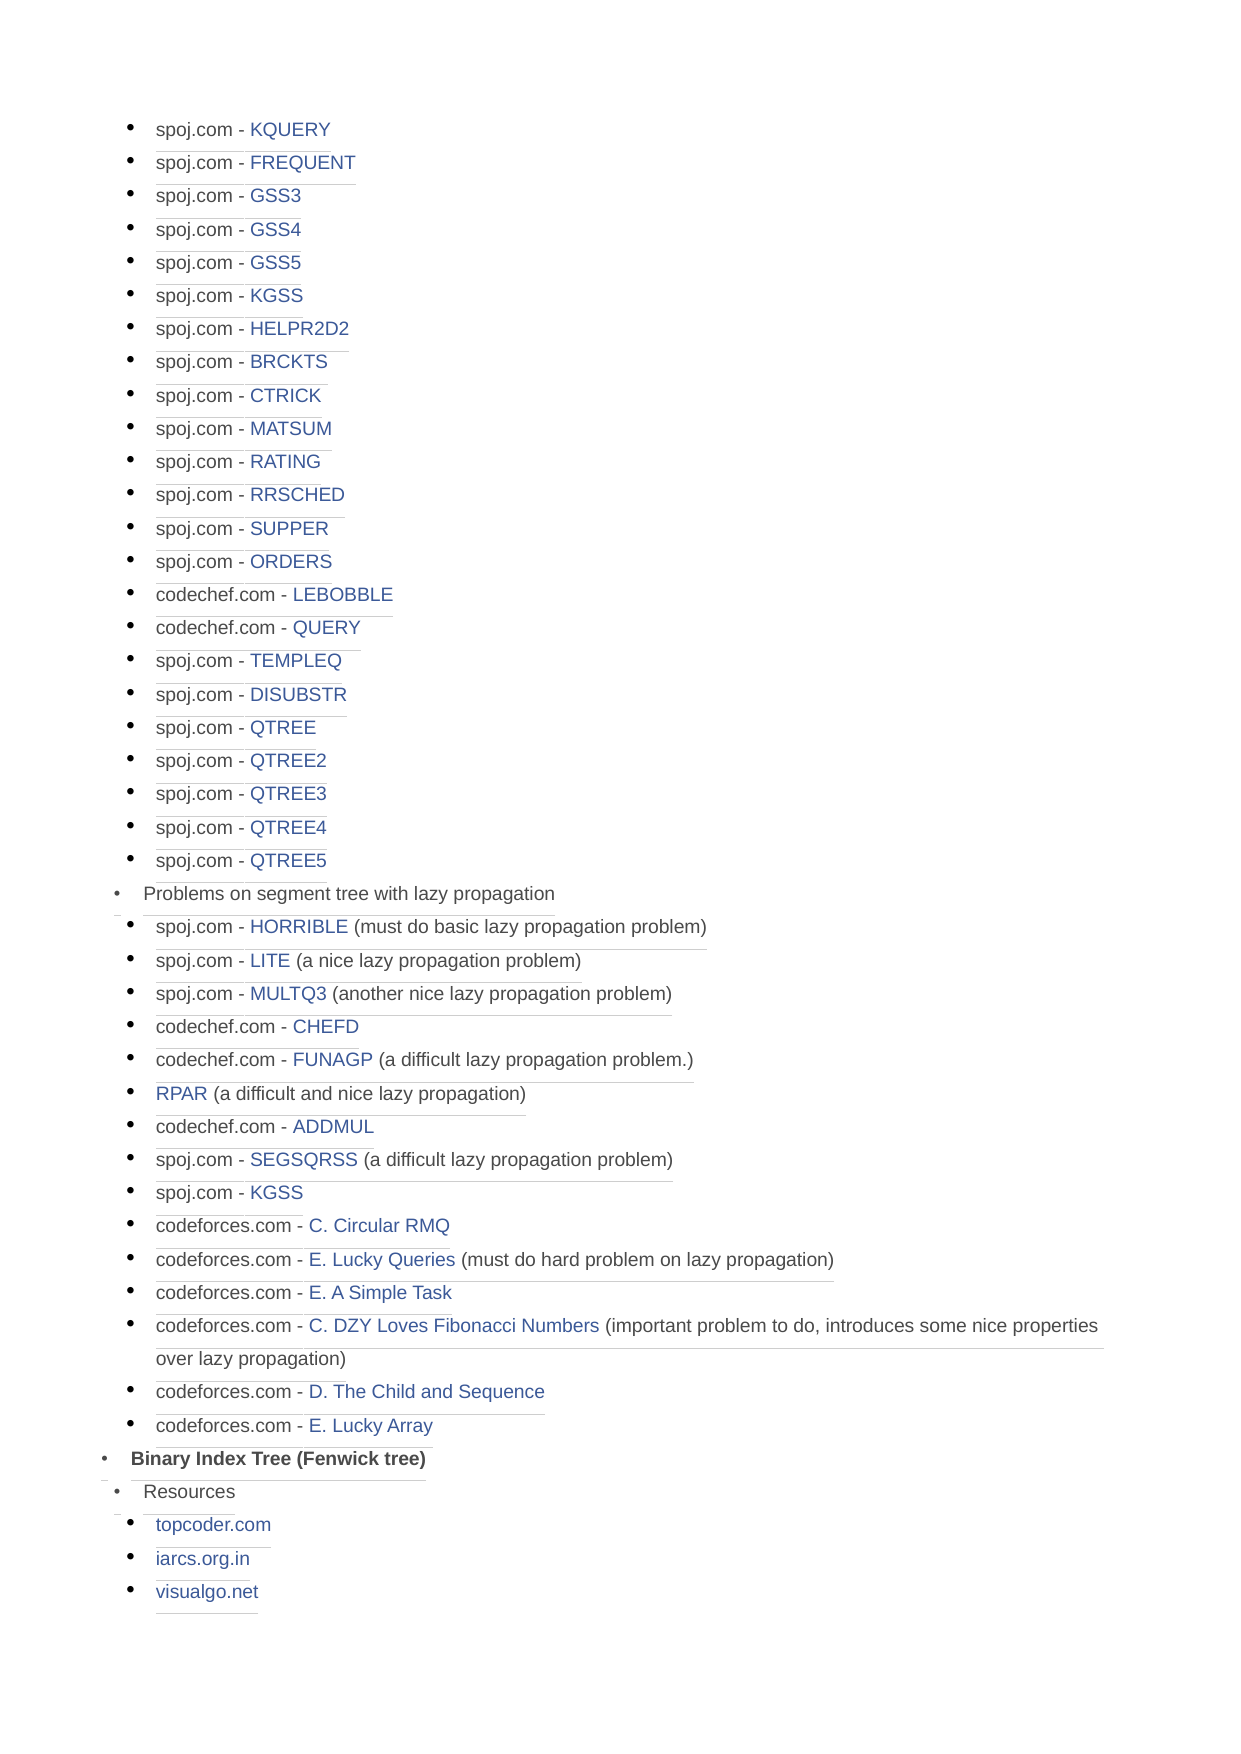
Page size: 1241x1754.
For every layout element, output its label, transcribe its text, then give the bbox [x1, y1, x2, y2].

list spoj.com - KQUERY [156, 118, 1122, 151]
list codeforces.com - C. DZY Loves Fibonacci Numbers (important problem to do, introduces some nice properties over lazy propagation) [156, 1314, 1122, 1381]
list topcoder.com [156, 1514, 1122, 1547]
list Problems on segment tree with lazy propagation [143, 882, 1122, 916]
list spoj.com - LITE (a nice lazy propagation problem) [156, 949, 1122, 982]
list Binary Index Tree (Fenwick tree) [131, 1447, 1122, 1481]
list spoj.com - QTREE4 [156, 816, 1122, 849]
list codeforces.com - E. Lucky Array [156, 1414, 1122, 1447]
list spoj.com - RATING [156, 450, 1122, 484]
list spoj.com - QTREE3 [156, 783, 1122, 816]
list spoj.com - KGSS [156, 1181, 1122, 1215]
list visualgo.net [156, 1580, 1122, 1613]
list spoj.com - GSS4 [156, 218, 1122, 251]
list spoj.com - MATSUM [156, 417, 1122, 450]
list spoj.com - SEGSQRSS (a difficult lazy propagation problem) [156, 1148, 1122, 1181]
list spoj.com - CTRICK [156, 384, 1122, 417]
list codechef.com - QUERY [156, 617, 1122, 650]
list spoj.com - GSS3 [156, 184, 1122, 218]
list spoj.com - MULTQ3 (another nice lazy propagation problem) [156, 982, 1122, 1015]
list codechef.com - FUNAGP (a difficult lazy propagation problem.) [156, 1048, 1122, 1082]
list codeforces.com - D. The Child and Sequence [156, 1381, 1122, 1414]
list spoj.com - ORDERS [156, 550, 1122, 583]
list spoj.com - KGSS [156, 284, 1122, 317]
list codechef.com - CHEFD [156, 1015, 1122, 1048]
list codechef.com - LEBOBBLE [156, 583, 1122, 617]
list codeforces.com - E. Lucky Queries (must do hard problem on lazy propagation) [156, 1248, 1122, 1281]
list spoj.com - SUPPER [156, 517, 1122, 550]
list spoj.com - DISUBSTR [156, 683, 1122, 716]
list spoj.com - QTREE2 [156, 749, 1122, 783]
list codechef.com - ADDMUL [156, 1115, 1122, 1148]
list iarcs.org.in [156, 1547, 1122, 1580]
list spoj.com - GSS5 [156, 251, 1122, 284]
list spoj.com - RRSCHED [156, 484, 1122, 517]
list Resources [143, 1481, 1122, 1514]
list codeforces.com - C. Circular RMQ [156, 1215, 1122, 1248]
list spoj.com - QTREE5 [156, 849, 1122, 882]
list spoj.com - HORRIBLE (must do basic lazy propagation problem) [156, 916, 1122, 949]
list spoj.com - FREQUENT [156, 151, 1122, 184]
list spoj.com - TEMPLEQ [156, 650, 1122, 683]
list spoj.com - HELPR2D2 [156, 317, 1122, 351]
list codeforces.com - E. A Simple Task [156, 1281, 1122, 1314]
list RPAR (a difficult and nice lazy propagation) [156, 1082, 1122, 1115]
list spoj.com - QTREE [156, 716, 1122, 749]
list spoj.com - BRCKTS [156, 351, 1122, 384]
